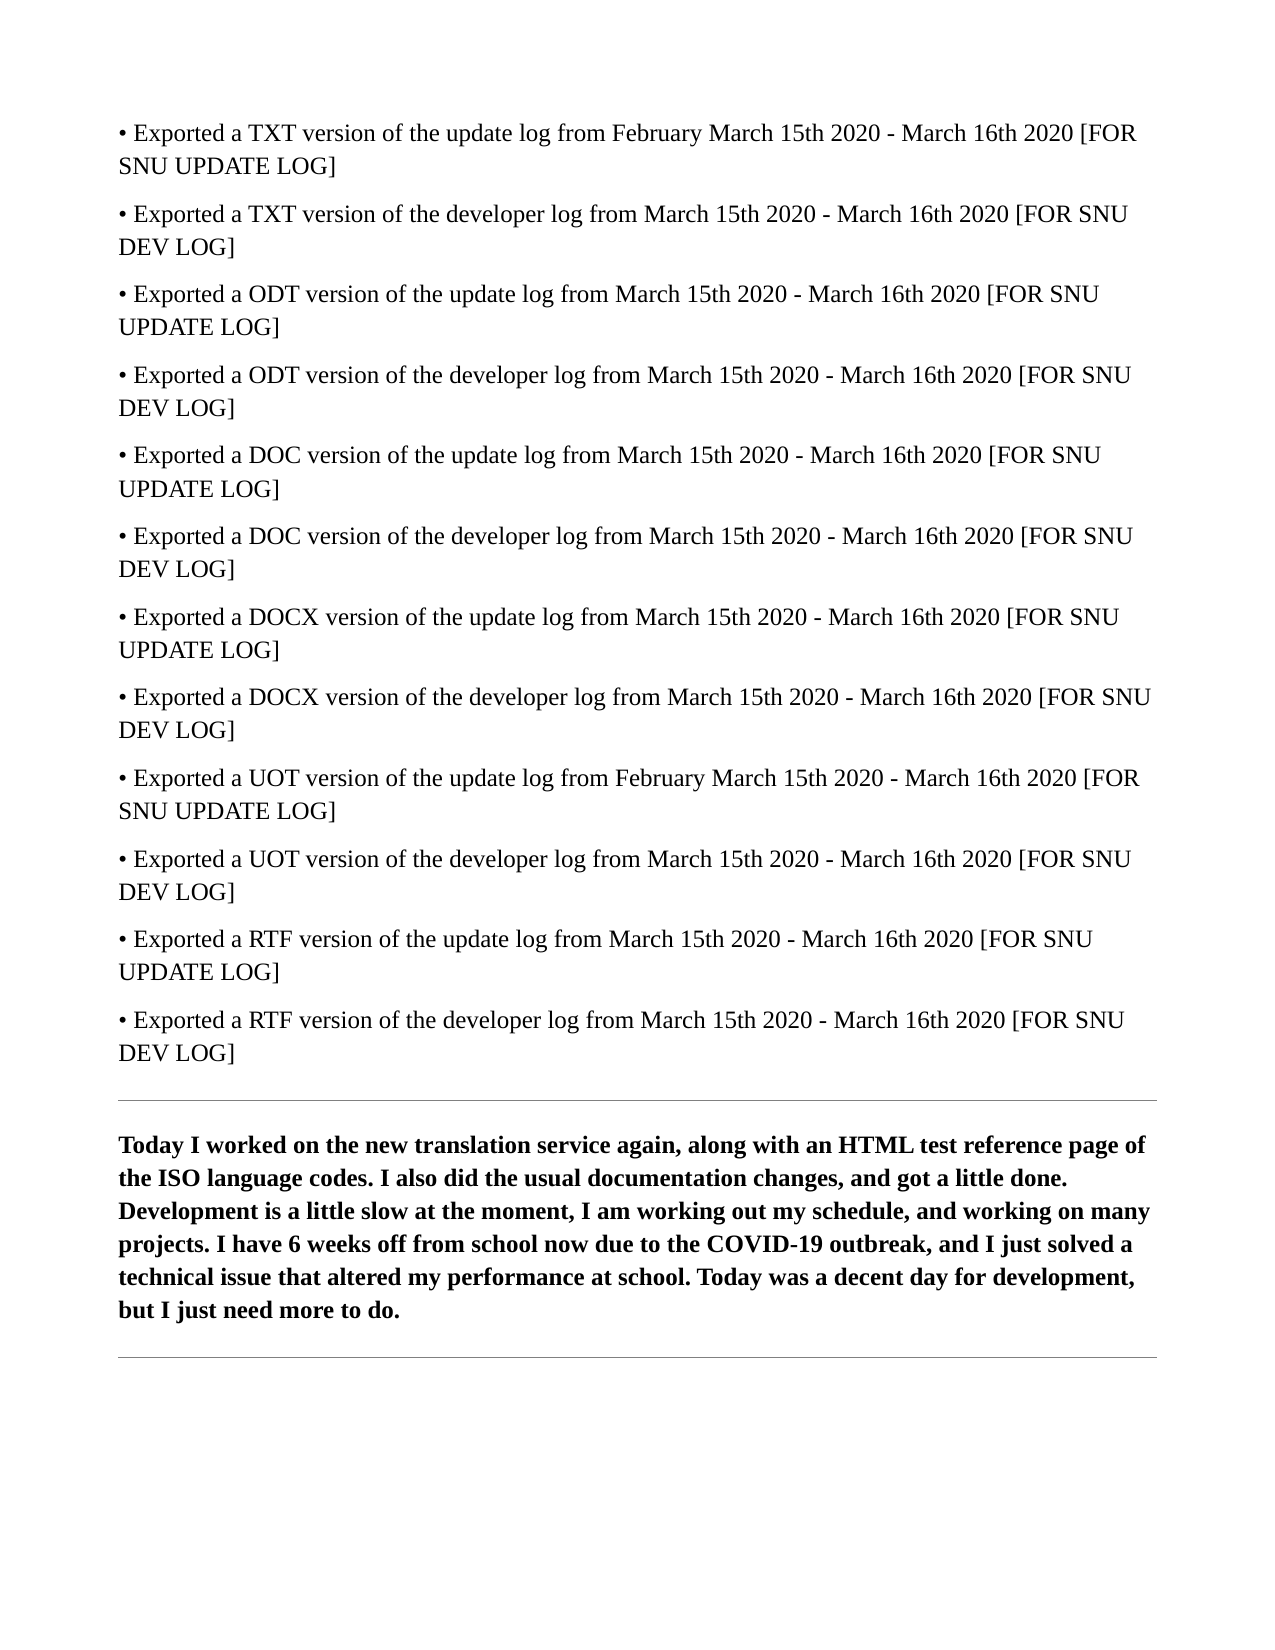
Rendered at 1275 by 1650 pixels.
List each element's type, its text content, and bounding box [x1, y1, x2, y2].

text • Exported a RTF version of the update log from March 15th 2020 - March 16th 2020 [FOR SNU UPDATE LOG] [118, 924, 1157, 986]
text • Exported a DOC version of the update log from March 15th 2020 - March 16th 2020 [FOR SNU UPDATE LOG] [118, 441, 1157, 502]
text • Exported a ODT version of the developer log from March 15th 2020 - March 16th 2020 [FOR SNU DEV LOG] [118, 360, 1157, 422]
text • Exported a TXT version of the update log from February March 15th 2020 - March 16th 2020 [FOR SNU UPDATE LOG] [118, 118, 1157, 180]
text • Exported a UOT version of the update log from February March 15th 2020 - March 16th 2020 [FOR SNU UPDATE LOG] [118, 763, 1157, 825]
text • Exported a UOT version of the developer log from March 15th 2020 - March 16th 2020 [FOR SNU DEV LOG] [118, 844, 1157, 906]
text • Exported a DOC version of the developer log from March 15th 2020 - March 16th 2020 [FOR SNU DEV LOG] [118, 521, 1157, 583]
text • Exported a DOCX version of the update log from March 15th 2020 - March 16th 2020 [FOR SNU UPDATE LOG] [118, 602, 1157, 664]
text • Exported a RTF version of the developer log from March 15th 2020 - March 16th 2020 [FOR SNU DEV LOG] [118, 1005, 1157, 1067]
text • Exported a ODT version of the update log from March 15th 2020 - March 16th 2020 [FOR SNU UPDATE LOG] [118, 279, 1157, 341]
text Today I worked on the new translation service again, along with an HTML test reference page of the ISO language codes. I also did the usual documentation changes, and got a little done. Development is a little slow at the moment, I am working out my schedule, and working on many projects. I have 6 weeks off from school now due to the COVID-19 outbreak, and I just solved a technical issue that altered my performance at school. Today was a decent day for development, but I just need more to do. [118, 1130, 1157, 1324]
text • Exported a TXT version of the developer log from March 15th 2020 - March 16th 2020 [FOR SNU DEV LOG] [118, 199, 1157, 261]
text • Exported a DOCX version of the developer log from March 15th 2020 - March 16th 2020 [FOR SNU DEV LOG] [118, 682, 1157, 744]
